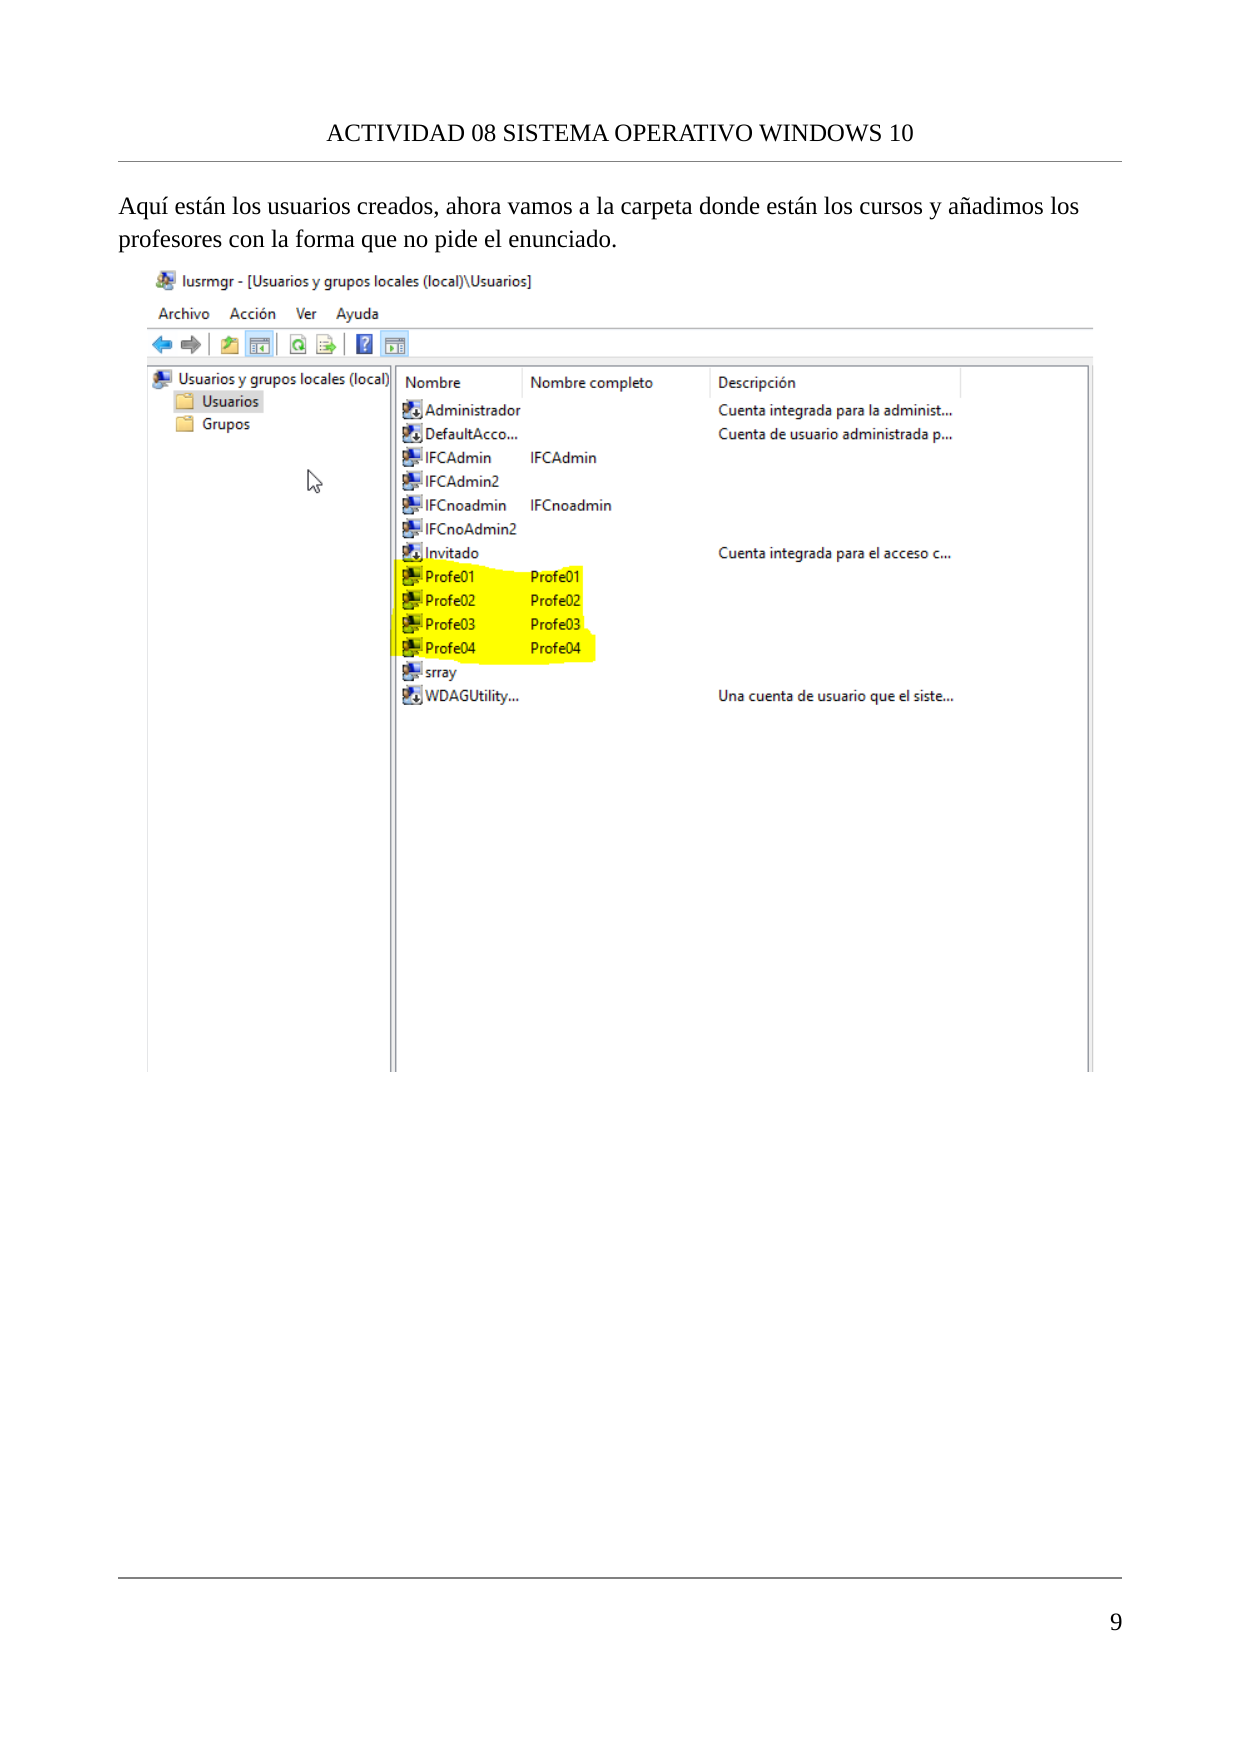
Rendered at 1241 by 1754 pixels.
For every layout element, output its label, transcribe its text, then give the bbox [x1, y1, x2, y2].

text Aquí están los usuarios creados, ahora vamos a la carpeta donde están los cursos y añadimos los profesores con la forma que no pide el enunciado. [118, 191, 1122, 253]
picture [147, 265, 1094, 1072]
